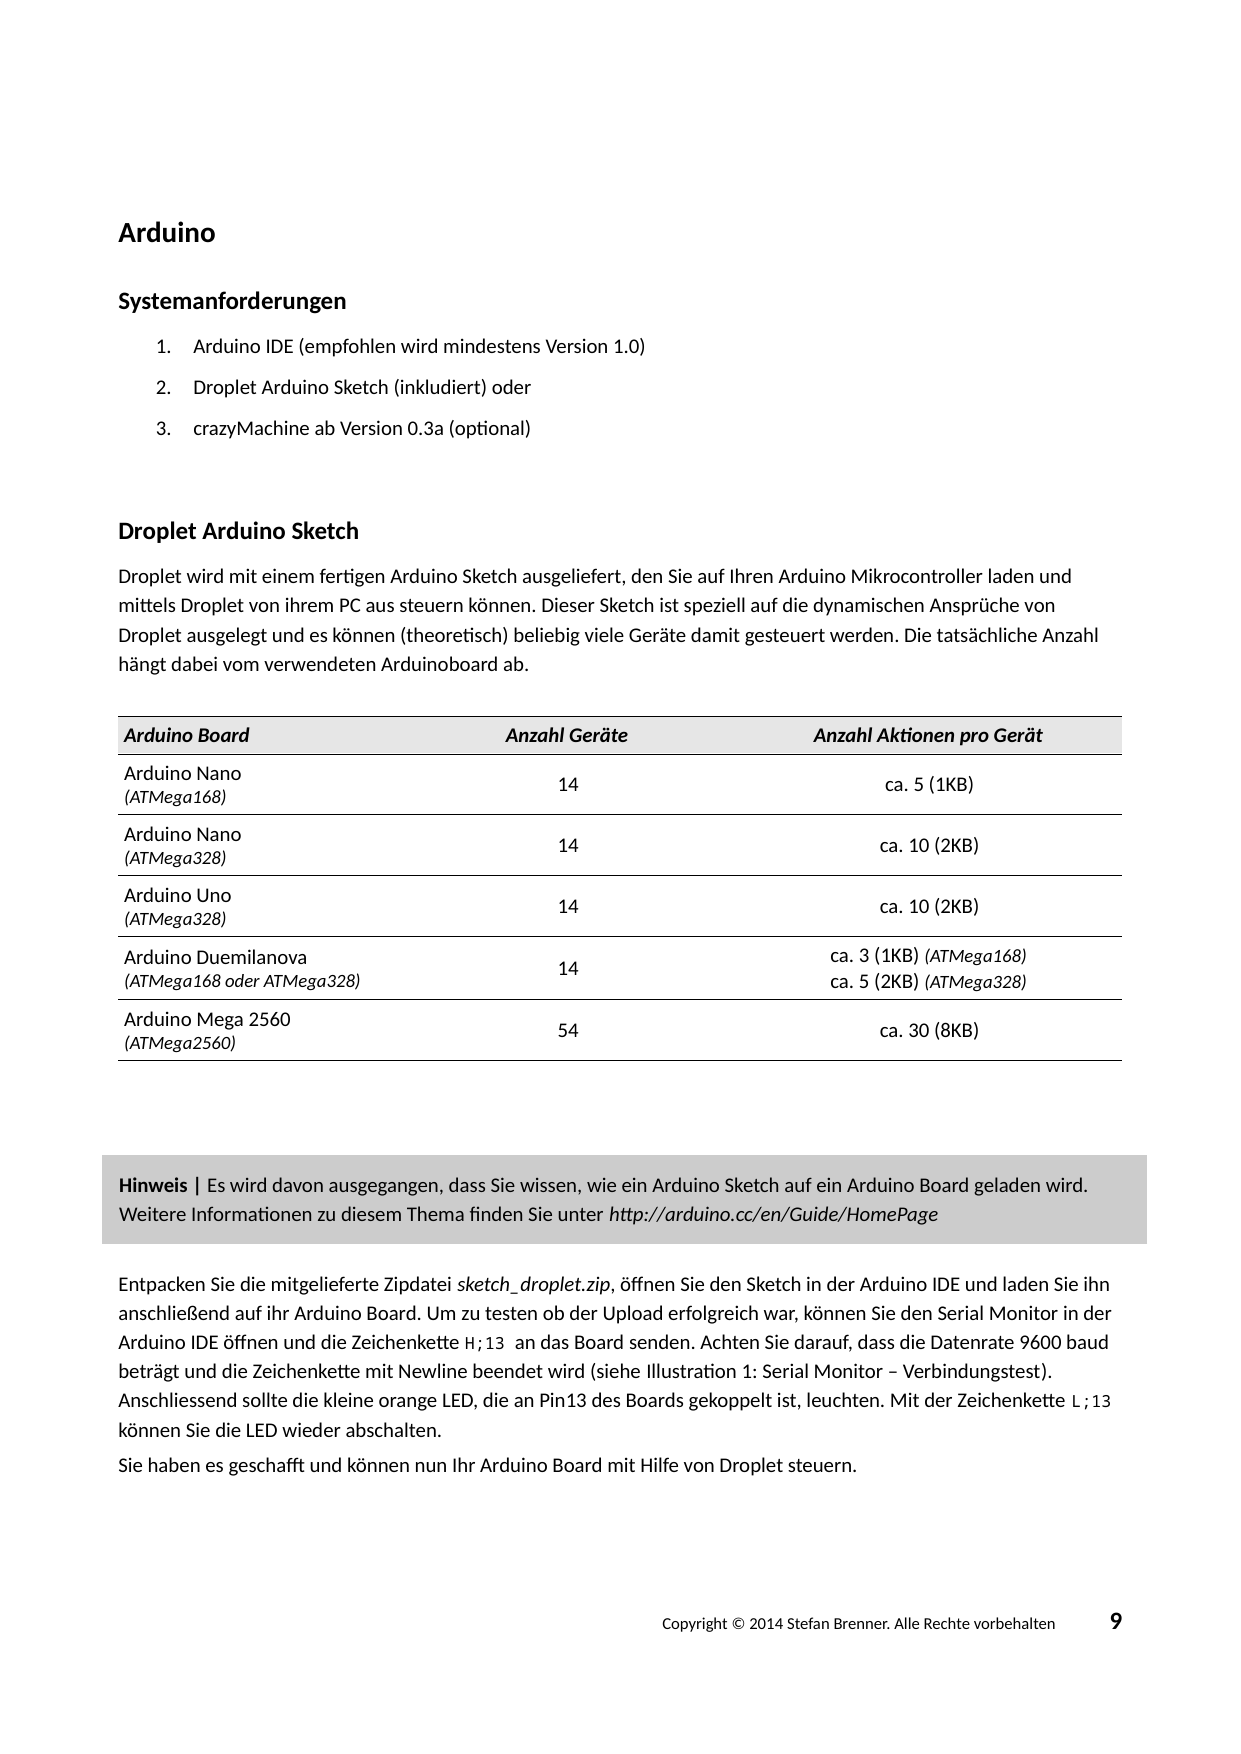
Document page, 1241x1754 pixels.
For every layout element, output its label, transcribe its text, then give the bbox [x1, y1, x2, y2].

text Sie haben es geschafft und können nun Ihr Arduino Board mit Hilfe von Droplet steuern. [118, 1452, 1122, 1477]
table_cell ca. 10 (2KB) [737, 876, 1122, 936]
text Entpacken Sie die mitgelieferte Zipdatei sketch_droplet.zip, öffnen Sie den Sketch in der Arduino IDE und laden Sie ihn anschließend auf ihr Arduino Board. Um zu testen ob der Upload erfolgreich war, können Sie den Serial Monitor in der Arduino IDE öffnen und die Zeichenkette H;13 an das Board senden. Achten Sie darauf, dass die Datenrate 9600 baud beträgt und die Zeichenkette mit Newline beendet wird (siehe Illustration 1: Serial Monitor – Verbindungstest). Anschliessend sollte die kleine orange LED, die an Pin13 des Boards gekoppelt ist, leuchten. Mit der Zeichenkette L;13 können Sie die LED wieder abschalten. [118, 1271, 1122, 1442]
table_cell 14 [399, 937, 737, 999]
table_header Anzahl Geräte [399, 717, 737, 753]
table_cell 14 [399, 876, 737, 936]
text Hinweis | Es wird davon ausgegangen, dass Sie wissen, wie ein Arduino Sketch auf ein Arduino Board geladen wird. Weitere Informationen zu diesem Thema finden Sie unter http://arduino.cc/en/Guide/HomePage [104, 1158, 1145, 1242]
text Droplet wird mit einem fertigen Arduino Sketch ausgeliefert, den Sie auf Ihren Arduino Mikrocontroller laden und mittels Droplet von ihrem PC aus steuern können. Dieser Sketch ist speziell auf die dynamischen Ansprüche von Droplet ausgelegt und es können (theoretisch) beliebig viele Geräte damit gesteuert werden. Die tatsächliche Anzahl hängt dabei vom verwendeten Arduinoboard ab. [118, 563, 1122, 676]
table_cell Arduino Duemilanova (ATMega168 oder ATMega328) [118, 937, 399, 999]
list Arduino IDE (empfohlen wird mindestens Version 1.0) [156, 333, 1122, 359]
subtitle Droplet Arduino Sketch [118, 515, 1122, 546]
subtitle Arduino [118, 214, 1122, 250]
table_cell 14 [399, 755, 737, 814]
table_header Anzahl Aktionen pro Gerät [737, 717, 1122, 753]
table_cell ca. 10 (2KB) [737, 815, 1122, 875]
table_cell 54 [399, 1000, 737, 1060]
table_cell Arduino Nano (ATMega328) [118, 815, 399, 875]
table_cell Arduino Nano (ATMega168) [118, 755, 399, 814]
table_cell ca. 5 (1KB) [737, 755, 1122, 814]
subtitle Systemanforderungen [118, 285, 1122, 316]
table_cell Arduino Mega 2560 (ATMega2560) [118, 1000, 399, 1060]
table_header Arduino Board [118, 717, 399, 753]
table_cell Arduino Uno (ATMega328) [118, 876, 399, 936]
table_cell ca. 3 (1KB) (ATMega168) ca. 5 (2KB) (ATMega328) [737, 937, 1122, 999]
list crazyMachine ab Version 0.3a (optional) [156, 415, 1122, 441]
list Droplet Arduino Sketch (inkludiert) oder [156, 374, 1122, 400]
table_cell ca. 30 (8KB) [737, 1000, 1122, 1060]
table_cell 14 [399, 815, 737, 875]
